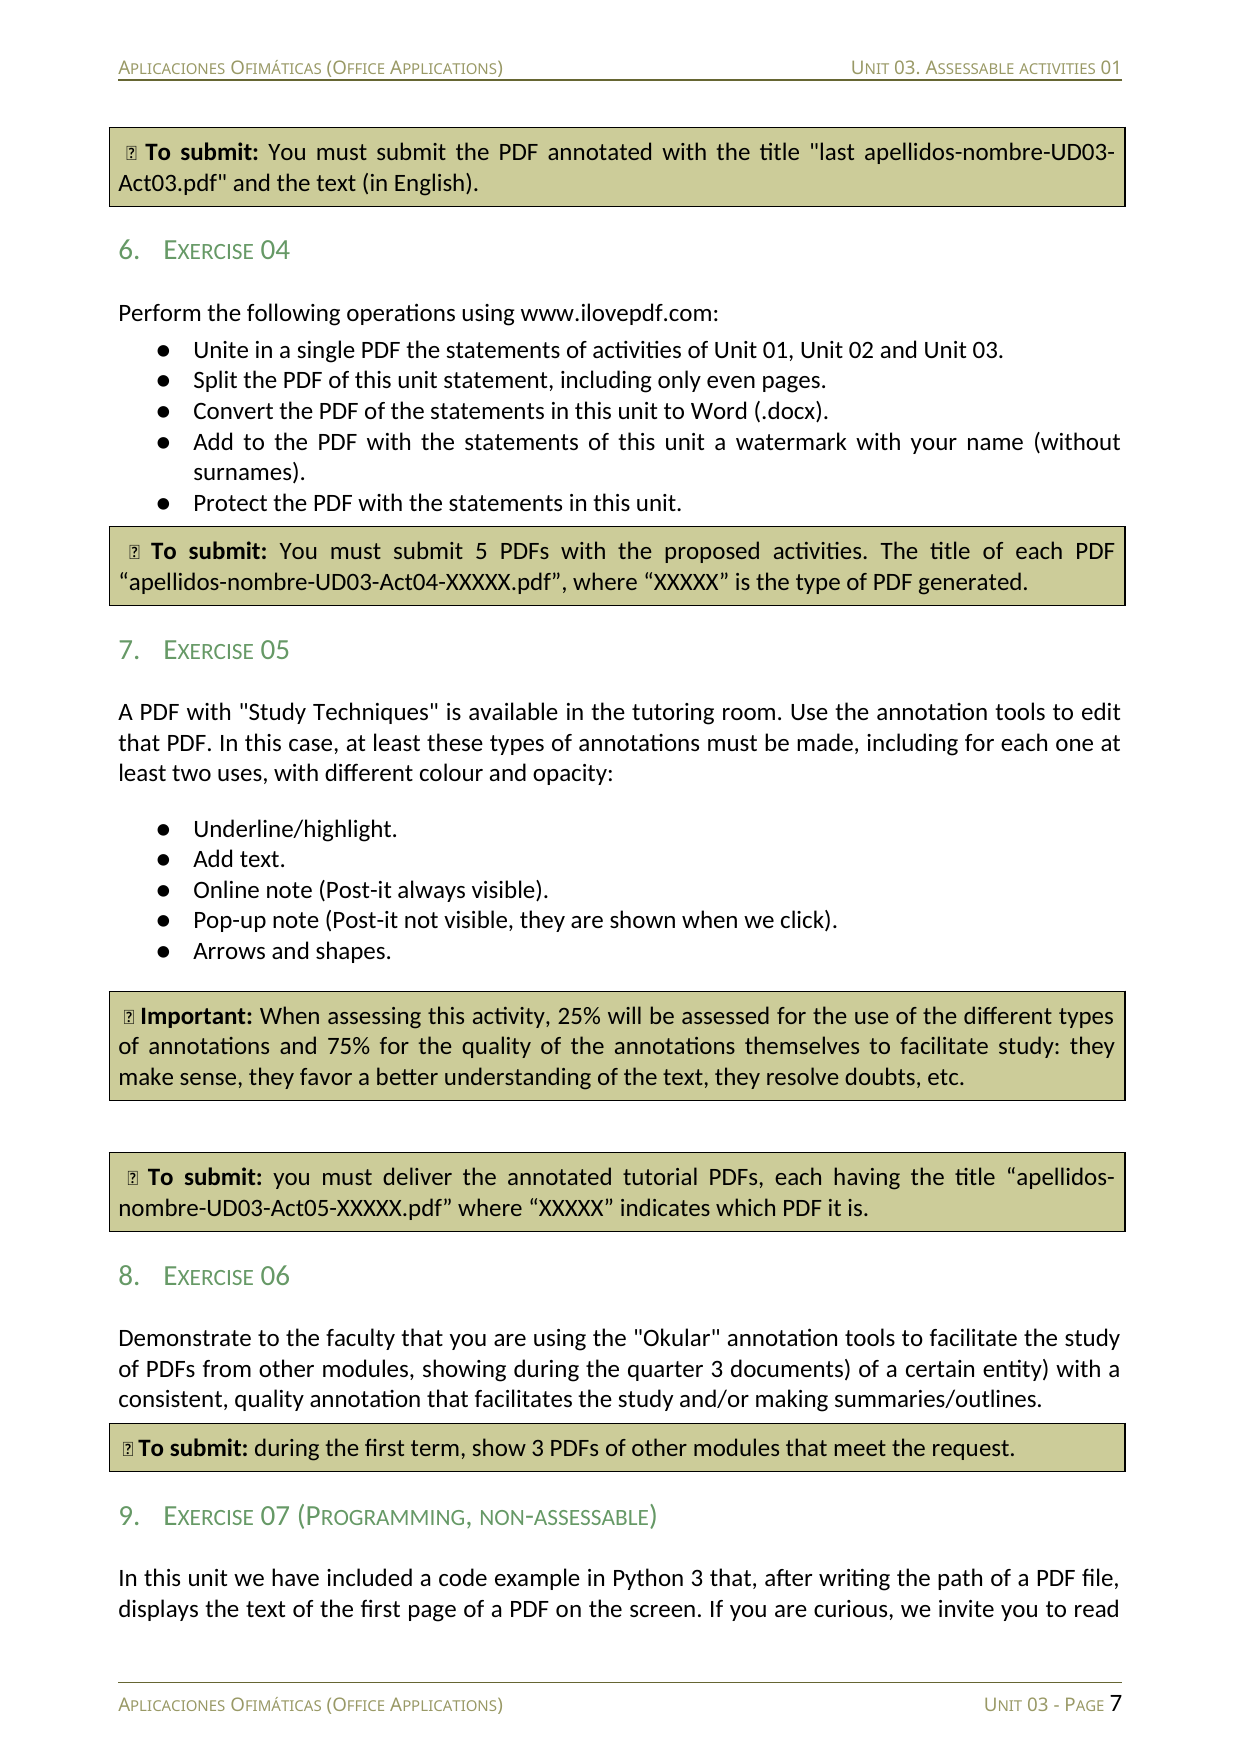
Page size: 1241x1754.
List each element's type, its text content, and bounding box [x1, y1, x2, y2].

text A PDF with "Study Techniques" is available in the tutoring room. Use the annotation tools to edit that PDF. In this case, at least these types of annotations must be made, including for each one at least two uses, with different colour and opacity: [118, 696, 1122, 788]
text 📕 To submit: you must deliver the annotated tutorial PDFs, each having the title “apellidos-nombre-UD03-Act05-XXXXX.pdf” where “XXXXX” indicates which PDF it is. [110, 1153, 1124, 1231]
subtitle Exercise 05 [118, 631, 1122, 666]
list Underline/highlight. [156, 813, 1122, 843]
text Perform the following operations using www.ilovepdf.com: [118, 297, 1122, 328]
text 📕 To submit: during the first term, show 3 PDFs of other modules that meet the request. [110, 1424, 1124, 1471]
list Convert the PDF of the statements in this unit to Word (.docx). [156, 395, 1122, 426]
subtitle Exercise 07 (Programming, non-assessable) [118, 1497, 1122, 1532]
list Split the PDF of this unit statement, including only even pages. [156, 365, 1122, 395]
list Unite in a single PDF the statements of activities of Unit 01, Unit 02 and Unit 03. [156, 334, 1122, 365]
text Demonstrate to the faculty that you are using the "Okular" annotation tools to facilitate the study of PDFs from other modules, showing during the quarter 3 documents) of a certain entity) with a consistent, quality annotation that facilitates the study and/or making summaries/outlines. [118, 1322, 1122, 1414]
text In this unit we have included a code example in Python 3 that, after writing the path of a PDF file, displays the text of the first page of a PDF on the screen. If you are curious, we invite you to read [118, 1563, 1122, 1624]
subtitle Exercise 06 [118, 1257, 1122, 1292]
subtitle Exercise 04 [118, 231, 1122, 267]
list Pop-up note (Post-it not visible, they are shown when we click). [156, 904, 1122, 935]
list Arrows and shapes. [156, 935, 1122, 966]
list Add to the PDF with the statements of this unit a watermark with your name (without surnames). [156, 426, 1122, 487]
list Online note (Post-it always visible). [156, 874, 1122, 904]
text 📖 Important: When assessing this activity, 25% will be assessed for the use of the different types of annotations and 75% for the quality of the annotations themselves to facilitate study: they make sense, they favor a better understanding of the text, they resolve doubts, etc. [110, 992, 1124, 1100]
text 📕 To submit: You must submit the PDF annotated with the title "last apellidos-nombre-UD03-Act03.pdf" and the text (in English). [110, 128, 1124, 206]
list Add text. [156, 843, 1122, 874]
list Protect the PDF with the statements in this unit. [156, 487, 1122, 517]
text 📕 To submit: You must submit 5 PDFs with the proposed activities. The title of each PDF “apellidos-nombre-UD03-Act04-XXXXX.pdf”, where “XXXXX” is the type of PDF generated. [110, 527, 1124, 605]
